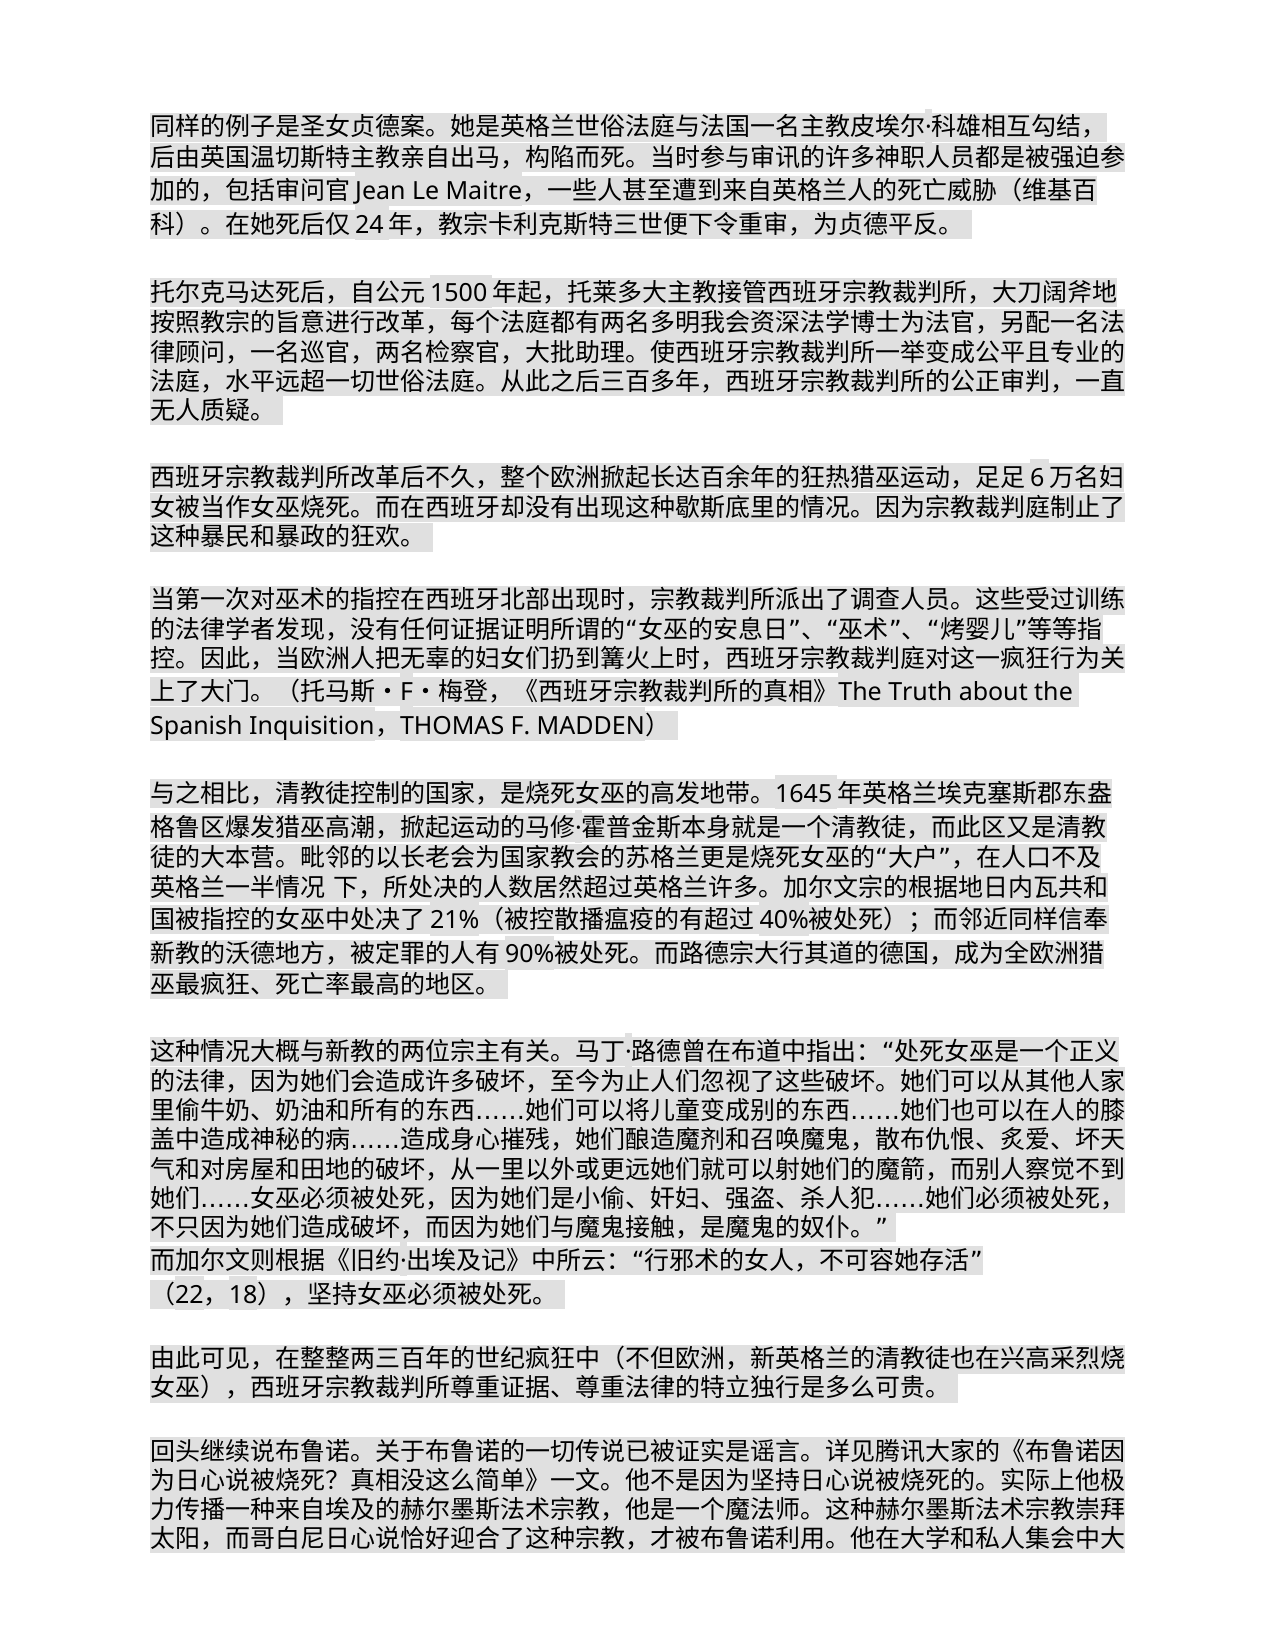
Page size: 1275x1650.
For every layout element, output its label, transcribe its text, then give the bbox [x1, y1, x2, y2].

text 传播邪教的布鲁诺并非被宗教裁判所烧死 本号上次编发了美国圣路易斯大学历史系主任托马斯・F・梅登教授（Thomas F.Madden）所撰的《宗教裁判所真相：最仁慈的法庭》一文。 不出所料，果然有些只有小学生知识水平的货色如常地在各个群里攻击我们。它们到处发下面这条信息，以示宗教裁判所确实罪大恶极： On 20 January 1600, Pope Clement VIII declared Bruno a heretic and the Inquisition issued a sentence of death. 1600年1月20日， 教皇克莱门特八世宣布布鲁诺为异教徒，宗教裁判所宣布死刑。 然而，这条消息是一条不折不扣的谎言。 就算小学生知识水平的货色们把维基百科和百度百科搬出来： 谣言也不会变成真实。 “布鲁诺被宗教裁判所烧死”，这是一条流传了几百年的谣言。 一开始，可能是十六七世纪的清教徒们造的谣，后来则是全世界的左派接了棒，合力传谣。在中国大陆，这种彻头彻尾的谣言甚至进入了初中课本。 真相是：从1184年教宗卢西乌斯三世下令各教区成立宗教裁判所，到1904年罗马的宗教裁判所改为至圣圣部为止，宗教裁判所从未烧死过一个人。 西方中世纪有一个普遍的时代特性：宗教不仅仅是人们躲在教堂里喃喃自语的东西，而是科学、哲学、政治、个人身份和拯救的希望。宗教不是个人爱好，而是一种永恒普遍的真理。于是，异端邪说就成了插在真理心脏上的利刃，不是一件可有可无的小罪，而是会危及周围的人、令社会结构四分五裂的灭顶之灾。 “因此，异端学说是一种反国家的罪行，它在罗马法《查士丁尼法典》中被定为死罪。统治者们相信自己的威权来自上帝，他们无法容忍异端分子的存在。普通人也是如此，他们认为异端分子是危险的外来者，必将招致天谴。……在中世纪早期，被控为异端的人会被带到当地领主那里接受审判……结果，欧洲各地有无数的人被世俗统治者处死了，没有公平的审判，也没有对指控有效性的适当评估。”（见《宗教裁判所真相：最仁慈的法庭》）。 所以，宗教裁判所的成立，实际上是天主教会阻止枉法审判、反对不公正死刑的办法。 在世俗统治机构看来，异端分子背叛了上帝和国王，死不足惜；对暴民而言，烧死魔鬼附体的异端是一次兴高采烈的狂欢；在教会看来，异端分子只是离群的迷途羔羊。作为牧羊人，教皇和主教们有责任把他们带回正途。 审判官按照教会法典的指示工作，他们把基督教的爱带到判决中，他们做出的 判决不是为了惩戒犯罪分子以制止罪行的蔓延，而仅仅是为了拯救灵魂，帮助他们洗刷所犯下的罪孽。 ——闫克芬，《宗教裁判所初论》 宗教裁判所的创设目的是：一、让被指控的异端分子得到公平的审判；二、为所有的异端分子提供了一种逃脱死刑并重返社群的方法。 为了服务于这两个目的，宗教裁判所的审讯必须按照证据法的原则行事，从1300年起所有审判官必须是法学博士，其“纠问式”司法程序不但适用于被告，且适用于告发者、证人和一切相关人等。所有忏悔的异端分子均获最轻限度的惩罚，有时是训诫，有时是剥夺部分财产或软禁。只有证明确实是犯了重罪，且不加悔改，或是累犯，这才会施以最重惩罚——“绝罚”，即开除教籍。 那些犯了重罪的异端者，宗教裁判所想尽办法仍不能令其悔改，只好将他们转交世俗法庭另行审讯。世俗法庭本来就很想烧死他们，这下是得其所哉了。 教会法典中有这样一段话： 主教及其他高级教士要记住他们是牧师而不是刽子手，他们是管理自己的臣民，而不是统治他们，要像爱子女和兄弟那样爱他们；如果他们犯了过失，要努力用呼吁和警告使他们识别恶，为的是不用正当的惩罚来处罚他们；而如果仍然出现由于人的脆弱而犯的过失，那就应当像使徒教导的那样使他们改正，并借助于说服和热情的请求来恪守仁慈和宽容；因为在许多这样的场合，善意比之严厉、仁慈比之暴力大有好处；而如果罪行严重，需受惩罚，那应当严厉同温和并用，公正同怜悯并用，严格同仁慈并用，为的是不致造成激烈的对抗，维持对民众有益而必要的纪律，为的是使受罚者改正…… 马德里：《教规法及补充法规汇编》，1950年版，第795~796页；董进泉：《西方文化与宗教裁判所》，上海社会科学院出版社2004年版，第83页。转引自闫克芬，《宗教裁判所初论》。 宗教裁判所从创设到撤销，从未烧死过一个人，这是学界公认的事实。其对异端最严厉的惩处，只是“绝罚”（开除教籍）。 吴波，《宗教裁判所的真面目——以布鲁诺案看宗教裁判所的纠问式诉讼程序》。 还必须要搞清楚的一点是，世俗法庭受自己的领主、国王摆布，并不受教会的影响。所以，宗教裁判所的“绝罚”判决与世俗法庭烧死异端的判决没有必然联系。 西班牙的宗教裁判所自从1478年创设以后，有十五年时间一度失控，过于偏袒世俗政权，肆意打击犹太人，引发教宗西克斯图斯四世（Sixtus IV）的忧虑。他写信给西班牙大主教，说： In Aragon, Valencia, Mallorca, and Catalonia the Inquisition has for some time been moved not by zeal for the faith and the salvation of souls but by lust for wealth. Many true and faithful Christians, on the testimony of enemies, rivals, slaves, and other lower and even less proper persons, have without any legitimate proof been thrust into secular prisons, tortured and condemned as relapsed heretics, deprived of their goods and property and handed over to the secular arm to be executed, to the peril of souls, setting a pernicious example, and causing disgust to many. 在阿拉贡、巴伦西亚、马略卡岛和加泰罗尼亚，宗教裁判所已经有一段时间了，不是因为对信仰的热情和灵魂的救赎，而是因为对财富的欲望。许多真正的、忠实的基督徒，在没有任何合法证据，就被说谎者、仇人、奴隶和其他更不合适的人推入世俗的监狱，折磨和谴责为复发异教徒，移交给了世俗的手臂剥夺了他们的货物和财产，这些危害灵魂的例子，使许多人感到厌恶。 教宗西克斯图斯四世命令主教在所有法庭中担当主导角色，结束世俗政权的强力影响，要确保教会公认的正义规范得到尊重。被告受审时必须要有辩护人，并拥有向罗马上诉的权利。 国王费迪南二世（西班牙全境的收复者，伊萨贝拉女王的丈夫）知道这封信后，非常愤怒地指责教皇被收买了，强烈要求由世俗政权全权处理异端审判事务。 Things have been told me, Holy Father, which, if true, would seem to merit the greatest astonishment. … To these rumors, however, we have given no credence because they seem to be things which would in no way have been conceded by Your Holiness who has a duty to the Inquisition. But if by chance concessions have been made through the persistent and cunning persuasion of the conversos, I intend never to let them take effect. Take care therefore not to let the matter go further, and to revoke any concessions and entrust us with the care of this question. 斐迪南写给教宗西克斯图斯四世的信。 西班牙的宗教裁判所之所以在头15年里失控，完全是因为其首任大法官托尔克马达（Torquemada，1420 ～1498）同时是伊莎贝拉女王的御前神父，与世俗权力勾结过于紧密，不听教廷调遣。 同样的例子是圣女贞德案。她是英格兰世俗法庭与法国一名主教皮埃尔·科雄相互勾结，后由英国温切斯特主教亲自出马，构陷而死。当时参与审讯的许多神职人员都是被强迫参加的，包括审问官Jean Le Maitre，一些人甚至遭到来自英格兰人的死亡威胁（维基百科）。在她死后仅24年，教宗卡利克斯特三世便下令重审，为贞德平反。 托尔克马达死后，自公元1500年起，托莱多大主教接管西班牙宗教裁判所，大刀阔斧地按照教宗的旨意进行改革，每个法庭都有两名多明我会资深法学博士为法官，另配一名法律顾问，一名巡官，两名检察官，大批助理。使西班牙宗教裁判所一举变成公平且专业的法庭，水平远超一切世俗法庭。从此之后三百多年，西班牙宗教裁判所的公正审判，一直无人质疑。 西班牙宗教裁判所改革后不久，整个欧洲掀起长达百余年的狂热猎巫运动，足足6万名妇女被当作女巫烧死。而在西班牙却没有出现这种歇斯底里的情况。因为宗教裁判庭制止了这种暴民和暴政的狂欢。 当第一次对巫术的指控在西班牙北部出现时，宗教裁判所派出了调查人员。这些受过训练的法律学者发现，没有任何证据证明所谓的“女巫的安息日”、“巫术”、“烤婴儿”等等指控。因此，当欧洲人把无辜的妇女们扔到篝火上时，西班牙宗教裁判庭对这一疯狂行为关上了大门。（托马斯・F・梅登，《西班牙宗教裁判所的真相》The Truth about the Spanish Inquisition，THOMAS F. MADDEN） 与之相比，清教徒控制的国家，是烧死女巫的高发地带。1645年英格兰埃克塞斯郡东盎格鲁区爆发猎巫高潮，掀起运动的马修·霍普金斯本身就是一个清教徒，而此区又是清教徒的大本营。毗邻的以长老会为国家教会的苏格兰更是烧死女巫的“大户”，在人口不及英格兰一半情况 下，所处决的人数居然超过英格兰许多。加尔文宗的根据地日内瓦共和国被指控的女巫中处决了21%（被控散播瘟疫的有超过40%被处死）；而邻近同样信奉新教的沃德地方，被定罪的人有90%被处死。而路德宗大行其道的德国，成为全欧洲猎巫最疯狂、死亡率最高的地区。 这种情况大概与新教的两位宗主有关。马丁·路德曾在布道中指出：“处死女巫是一个正义的法律，因为她们会造成许多破坏，至今为止人们忽视了这些破坏。她们可以从其他人家里偷牛奶、奶油和所有的东西……她们可以将儿童变成别的东西……她们也可以在人的膝盖中造成神秘的病……造成身心摧残，她们酿造魔剂和召唤魔鬼，散布仇恨、炙爱、坏天气和对房屋和田地的破坏，从一里以外或更远她们就可以射她们的魔箭，而别人察觉不到她们……女巫必须被处死，因为她们是小偷、奸妇、强盗、杀人犯……她们必须被处死，不只因为她们造成破坏，而因为她们与魔鬼接触，是魔鬼的奴仆。” 而加尔文则根据《旧约·出埃及记》中所云：“行邪术的女人，不可容她存活”（22，18），坚持女巫必须被处死。 由此可见，在整整两三百年的世纪疯狂中（不但欧洲，新英格兰的清教徒也在兴高采烈烧女巫），西班牙宗教裁判所尊重证据、尊重法律的特立独行是多么可贵。 回头继续说布鲁诺。关于布鲁诺的一切传说已被证实是谣言。详见腾讯大家的《布鲁诺因为日心说被烧死？真相没这么简单》一文。他不是因为坚持日心说被烧死的。实际上他极力传播一种来自埃及的赫尔墨斯法术宗教，他是一个魔法师。这种赫尔墨斯法术宗教崇拜太阳，而哥白尼日心说恰好迎合了这种宗教，才被布鲁诺利用。他在大学和私人集会中大肆宣扬该魔教，使得巫术、诅咒、炼金术骗局和犯罪活动为之猖獗一时。 在他看来，古埃及的法术宗教才是真正的宗教，优于其他任何一种宗教,现行的基督教是恶劣且作伪的宗教，他的使命就是要进行赫尔墨斯主义的宗教改革……希望通过重新回归到古埃及法术传统中去接近代表神性理念、神智的太阳和新柏拉图主义中的太一。书中描述的天界改革是与地下的赫尔墨斯式法术宗教改革相对应的，而且在布鲁诺看来，只有先实现天界改革，使阿波罗太阳神，同时精通法术和占卜的充满神性之光的人格最终战胜邪恶黑暗的人格，人们才能获得真正的拯救，同时天界改革的胜利也将预言地下世界赫尔墨斯式法术宗教改革的胜利。 ——刘晓雪，《布鲁诺再认识》 此外，据称布鲁诺还与Thomas Carew一起合作建立了masqueCoelum Britannicum这个组织，企图召唤魔鬼来推翻法国和英国的王室。 作为神父，却传播魔教，他就是一个不折不扣的异端。在罗马的宗教裁判所，他既没受到虐待，也没任何证据说他受到了拷打。 在审讯的最后阶段，布鲁诺已经认罪了，并且他还给教宗写了一封信，表达了重回教会的希望。但之后，他又再度翻供了，坚持认为他所写的没有任何异端内容，并且坚持一定要见教宗。此后，布鲁诺多次获得悔罪期限，布鲁诺始终坚不悔改。教宗亲自派人去劝说布鲁诺，依旧无功而返。被这样多次折腾，教宗终于失去耐心，于是下令将他移交给世俗法庭。（《布鲁诺因为日心说被烧死？真相没这么简单》） 1600年2月8日，罗马宗教裁判所的书记员宣读了判决书，将布鲁诺清除出教，转交世俗法庭。最后判决书中还表示： 教会会向世俗法庭祈求对布鲁诺采取比较温和的刑罚，“但愿这处分将没有生命危险，不至于伤残肢体。”——（吴波，《宗教裁判所的真面目——以布鲁诺案看宗教裁判所的纠问式诉讼程序》） 此外，从2月8日到布鲁诺被世俗法庭判决并执行火刑的2月17日之间，仍然频频有神父到监狱造访布鲁诺，规劝他回头。在点火行刑前一刻，各个修会的神父还在火刑架下苦苦劝说他悔罪。只要他表示悔罪，按照程序，世俗政权必须立即取消死刑。 另一位研究者是这样描述火刑执行程序和场面的： 这种火刑宣判仪式多选择在新的城市中心广场进行，在火刑仪式前一天会在城市中心广场搭起宣判的主席台，临近的广场上竖起了火刑柱——也有两者合在一个 广场上的；处刑当天的黎明，教堂敲响了召唤的钟声。先举行游行和祈祷，囚犯们被押上了街头，游行的队伍簇拥着他们……宗教裁判所的旗帜飘扬在队伍里。游行队伍浩浩荡荡，唱着教会的丧歌，并不断奉劝异端们改邪归正。市民们则簇拥在马路的两旁，大声地辱骂着异端，但抛掷石块受到教会的禁止。游行和祈祷后是审判官布道，宣布对有罪的背教者的判决，宣读完毕便结束。做出宣判后，受害者被绑在一根高得足以让所有人都看得见的火刑柱上，同时修士们到最后一刻为止都会试图获得一直寻求得到的招供。若囚犯此时表示愿意悔改的，则终止执行火刑。如果囚犯不悔改的，就要执行火刑。火刑前先把不悔改的犯人缢死，或是在他的脖子上套上填满火药的“瓴衬”，以缩短蒙难者的痛苦。 ——闫克芬，《宗教裁判所初论》 所有研究者都赞同，在点火前一刻，只要异端者表示悔改，都会逃过死刑。换言之，布鲁诺只要放弃他的赫尔墨斯法术宗教，立刻就可以不死，宗教裁判所的审判官和各个修会的神父就有借口把他从火刑柱上放下来。 这个表格的数据来自H.卡门，《西班牙的宗教裁判所与社会》，转引自吴雯雯，《宗教裁判所的纠问式司法审判程序》。 记住，这些被控异端的人士，如果全由世俗法庭审判，差不多全部要判火刑。在差不多两百年时间里，西班牙宗教裁判所足足挽救了过千条生命，最后仅有23人坚持己见，不得不被世俗政权烧死。 只要读者的判断力是正常的，不难从上述事实看出，宗教裁判所究竟是杀人呢，还是救人呢？ 为了制造“人类进步”的幻象，左派进步主义者已经把历史上可以造的谣都悉数造了一遍。“布鲁诺坚持真理被宗教裁判所烧死”，只不过是左派为了彻底打击传统，造的谣中不甚起眼的一个罢了。 [150, 75, 1125, 1553]
